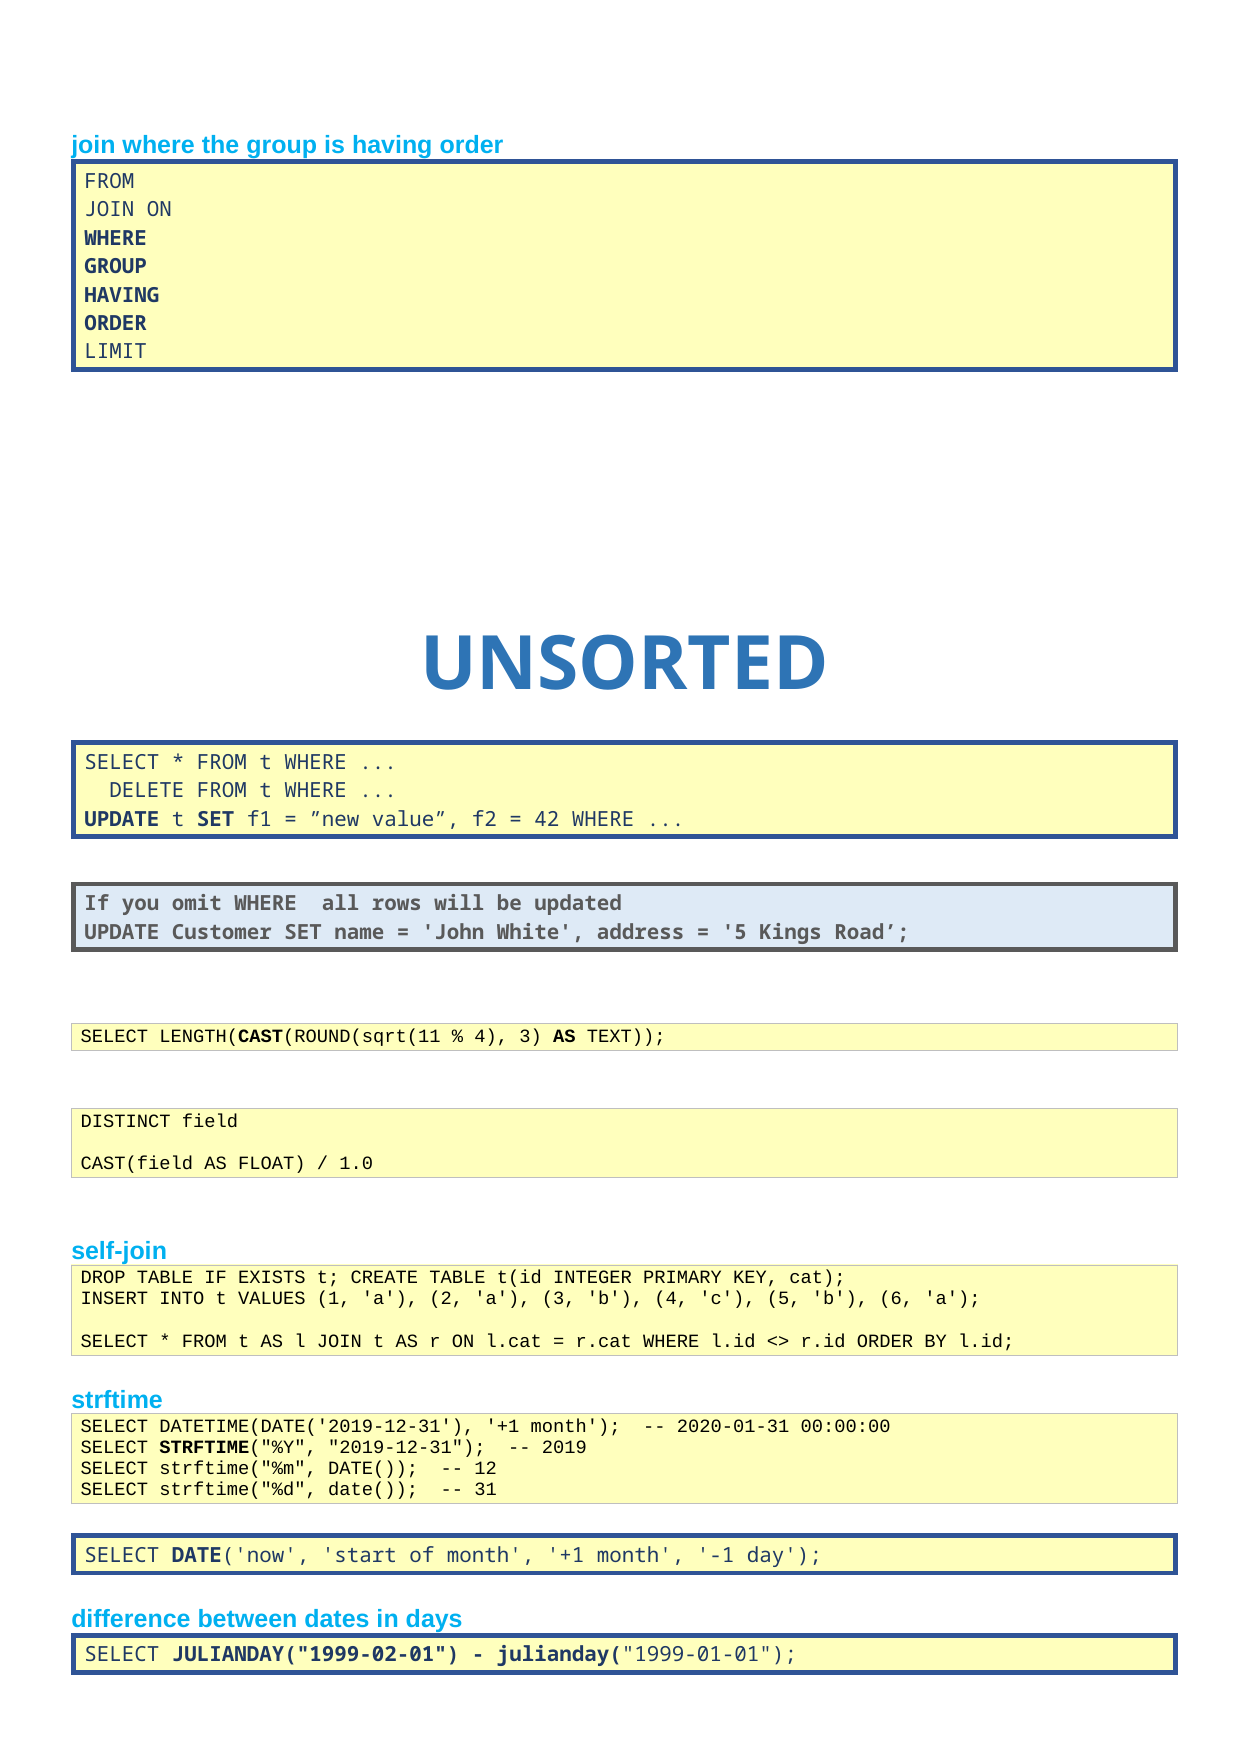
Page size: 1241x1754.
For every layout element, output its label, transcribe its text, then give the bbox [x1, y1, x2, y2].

text UPDATE t SET f1 = ”new value”, f2 = 42 WHERE ... [76, 797, 1173, 834]
title strftime [71, 1384, 1178, 1413]
text INSERT INTO t VALUES (1, 'a'), (2, 'a'), (3, 'b'), (4, 'c'), (5, 'b'), (6, 'a'); [72, 1286, 1177, 1307]
text If you omit WHERE all rows will be updated [76, 886, 1173, 910]
title self-join [71, 1236, 1178, 1264]
text WHERE [76, 216, 1173, 244]
text SELECT JULIANDAY("1999-02-01") - julianday("1999-01-01"); [76, 1638, 1173, 1670]
text ORDER [76, 301, 1173, 330]
text DISTINCT field [72, 1109, 1177, 1129]
text SELECT * FROM t AS l JOIN t AS r ON l.cat = r.cat WHERE l.id <> r.id ORDER BY l.id; [72, 1328, 1177, 1355]
text JOIN ON [76, 188, 1173, 216]
subtitle UNSORTED [71, 609, 1178, 712]
text UPDATE Customer SET name = 'John White', address = '5 Kings Road’; [76, 910, 1173, 947]
text SELECT STRFTIME("%Y", "2019-12-31"); -- 2019 [72, 1434, 1177, 1456]
text DELETE FROM t WHERE ... [76, 769, 1173, 797]
text DROP TABLE IF EXISTS t; CREATE TABLE t(id INTEGER PRIMARY KEY, cat); [72, 1266, 1177, 1286]
text SELECT DATETIME(DATE('2019-12-31'), '+1 month'); -- 2020-01-31 00:00:00 [72, 1414, 1177, 1434]
text SELECT * FROM t WHERE ... [76, 745, 1173, 769]
text HAVING [76, 273, 1173, 301]
text SELECT DATE('now', 'start of month', '+1 month', '-1 day'); [76, 1538, 1173, 1571]
text SELECT strftime("%d", date()); -- 31 [72, 1477, 1177, 1503]
text GROUP [76, 244, 1173, 273]
text FROM [76, 164, 1173, 188]
text CAST(field AS FLOAT) / 1.0 [72, 1151, 1177, 1177]
text SELECT LENGTH(CAST(ROUND(sqrt(11 % 4), 3) AS TEXT)); [72, 1024, 1177, 1050]
text SELECT strftime("%m", DATE()); -- 12 [72, 1456, 1177, 1477]
text LIMIT [76, 330, 1173, 367]
title join where the group is having order [71, 131, 1178, 159]
title difference between dates in days [71, 1604, 1178, 1633]
